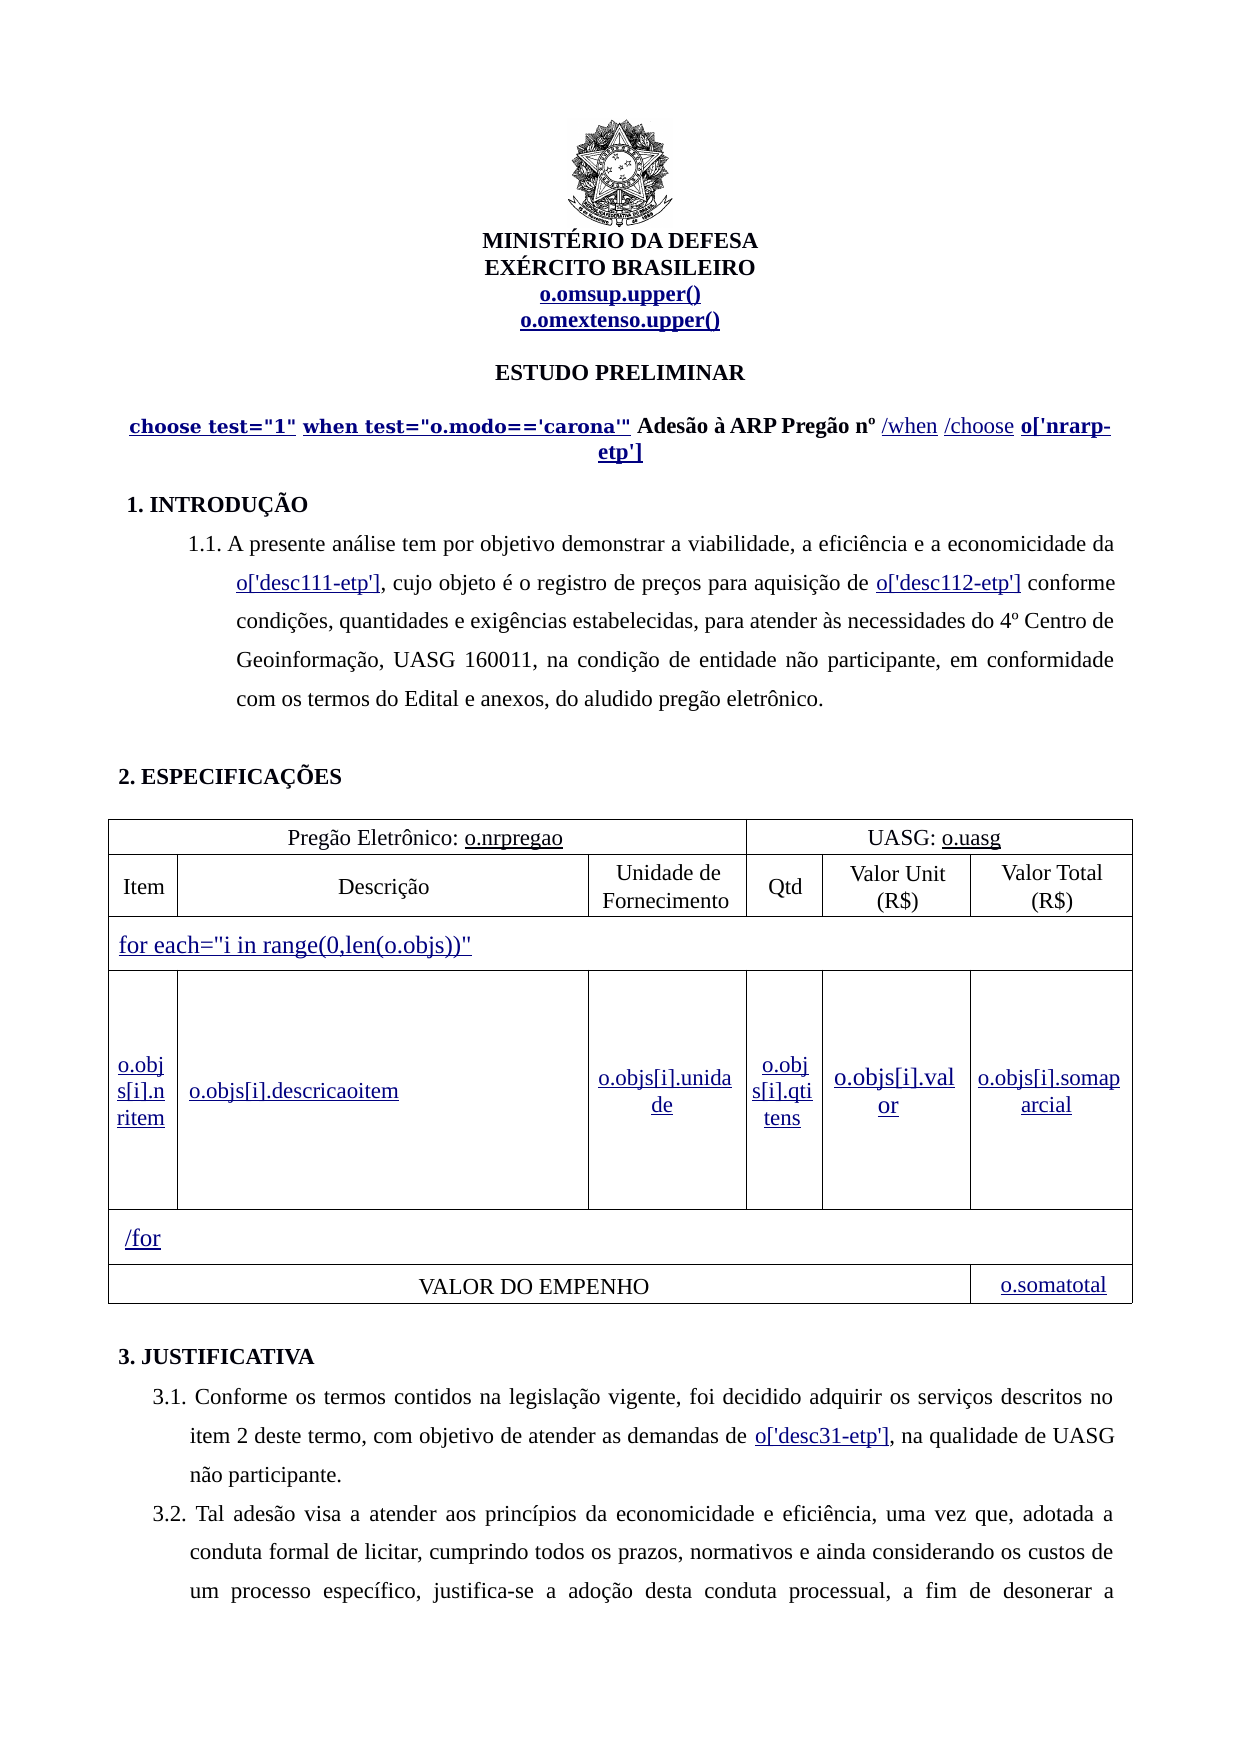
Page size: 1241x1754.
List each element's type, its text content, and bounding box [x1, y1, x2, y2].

text EXÉRCITO BRASILEIRO [118, 254, 1122, 280]
table_cell Qtd [747, 855, 822, 916]
table_cell Valor Unit (R$) [823, 855, 970, 916]
text 3.2. Tal adesão visa a atender aos princípios da economicidade e eficiência, uma vez que, adotada a conduta formal de licitar, cumprindo todos os prazos, normativos e ainda considerando os custos de um processo específico, justifica-se a adoção desta conduta processual, a fim de desonerar a [152, 1500, 1115, 1603]
table_cell Unidade de Fornecimento [589, 855, 746, 916]
table_cell o.objs[i].unidade [589, 971, 746, 1209]
table_cell o.objs[i].nritem [109, 971, 177, 1209]
table_cell o.objs[i].descricaoitem [178, 971, 588, 1209]
table_header Pregão Eletrônico: o.nrpregao [109, 820, 746, 854]
table_cell Item [109, 855, 177, 916]
subtitle 3. JUSTIFICATIVA [118, 1343, 1122, 1369]
text MINISTÉRIO DA DEFESA [118, 227, 1122, 254]
table_cell Valor Total (R$) [971, 855, 1132, 916]
text ESTUDO PRELIMINAR choose test="1" when test="o.modo=='carona'" Adesão à ARP Pregão nº /when /choose o['nrarp-etp'] [118, 359, 1122, 465]
text 3.1. Conforme os termos contidos na legislação vigente, foi decidido adquirir os serviços descritos no item 2 deste termo, com objetivo de atender as demandas de o['desc31-etp'], na qualidade de UASG não participante. [152, 1383, 1115, 1487]
table_header UASG: o.uasg [747, 820, 1132, 854]
subtitle 1. INTRODUÇÃO [126, 491, 1122, 517]
table_cell o.objs[i].qtitens [747, 971, 822, 1209]
table_cell o.objs[i].somaparcial [971, 971, 1132, 1209]
text o.omextenso.upper() [118, 307, 1122, 333]
table_cell o.somatotal [971, 1265, 1132, 1303]
table_cell o.objs[i].valor [823, 971, 970, 1209]
table_cell VALOR DO EMPENHO [109, 1265, 970, 1303]
text 1.1. A presente análise tem por objetivo demonstrar a viabilidade, a eficiência e a economicidade da o['desc111-etp'], cujo objeto é o registro de preços para aquisição de o['desc112-etp'] conforme condições, quantidades e exigências estabelecidas, para atender às necessidades do 4º Centro de Geoinformação, UASG 160011, na condição de entidade não participante, em conformidade com os termos do Edital e anexos, do aludido pregão eletrônico. [188, 530, 1115, 711]
subtitle 2. ESPECIFICAÇÕES [118, 763, 1122, 789]
table_cell Descrição [178, 855, 588, 916]
table_cell /for [109, 1210, 1132, 1264]
table_cell for each="i in range(0,len(o.objs))" [109, 917, 1132, 969]
text o.omsup.upper() [118, 280, 1122, 307]
picture [567, 118, 674, 228]
